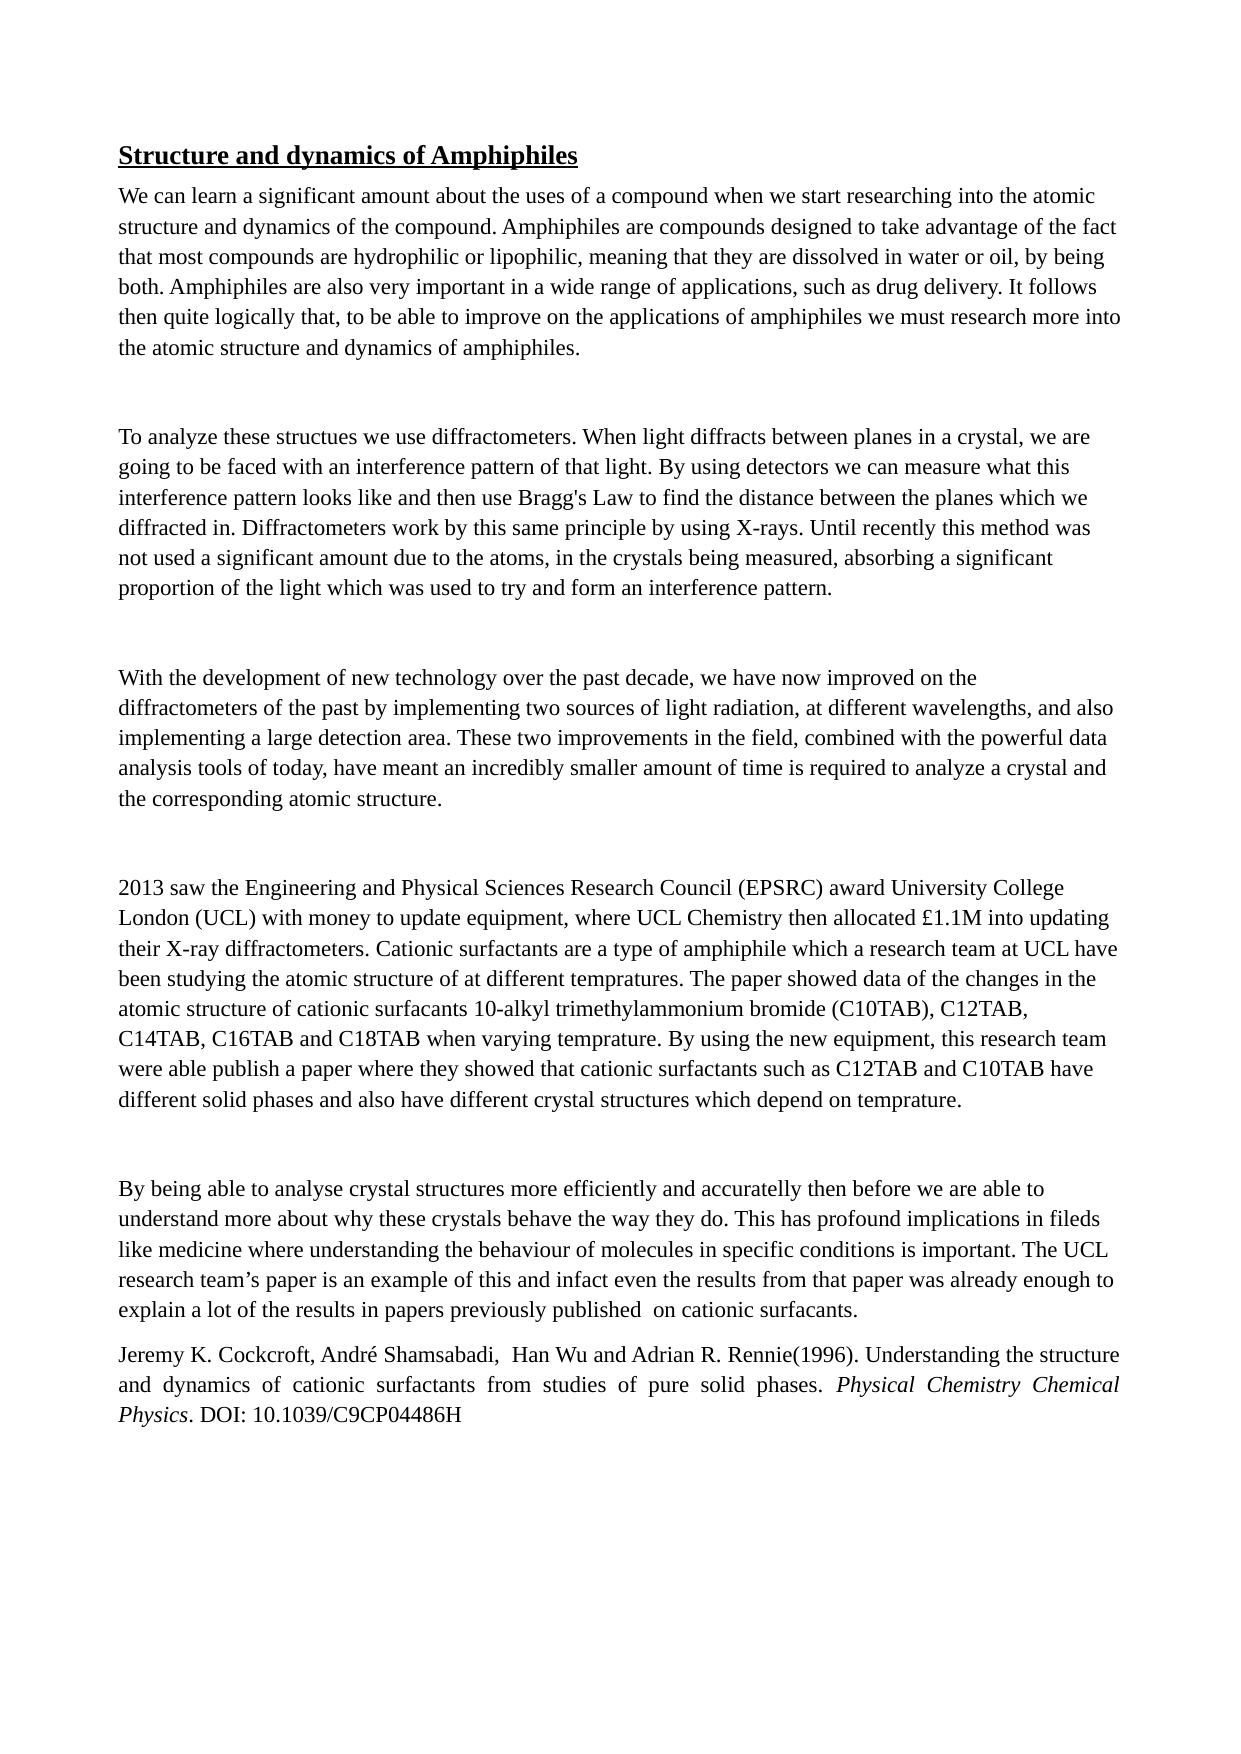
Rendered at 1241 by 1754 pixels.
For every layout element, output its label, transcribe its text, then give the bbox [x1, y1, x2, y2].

text By being able to analyse crystal structures more efficiently and accuratelly then before we are able to understand more about why these crystals behave the way they do. This has profound implications in fileds like medicine where understanding the behaviour of molecules in specific conditions is important. The UCL research team’s paper is an example of this and infact even the results from that paper was already enough to explain a lot of the results in papers previously published on cationic surfacants. [118, 1175, 1122, 1322]
text To analyze these structues we use diffractometers. When light diffracts between planes in a crystal, we are going to be faced with an interference pattern of that light. By using detectors we can measure what this interference pattern looks like and then use Bragg's Law to find the distance between the planes which we diffracted in. Diffractometers work by this same principle by using X-rays. Until recently this method was not used a significant amount due to the atoms, in the crystals being measured, absorbing a significant proportion of the light which was used to try and form an interference pattern. [118, 423, 1122, 601]
subtitle Structure and dynamics of Amphiphiles [118, 139, 1122, 170]
text Jeremy K. Cockcroft, André Shamsabadi, Han Wu and Adrian R. Rennie(1996). Understanding the structure and dynamics of cationic surfactants from studies of pure solid phases. Physical Chemistry Chemical Physics. DOI: 10.1039/C9CP04486H [118, 1341, 1122, 1428]
text With the development of new technology over the past decade, we have now improved on the diffractometers of the past by implementing two sources of light radiation, at different wavelengths, and also implementing a large detection area. These two improvements in the field, combined with the powerful data analysis tools of today, have meant an incredibly smaller amount of time is required to analyze a crystal and the corresponding atomic structure. [118, 664, 1122, 811]
text 2013 saw the Engineering and Physical Sciences Research Council (EPSRC) award University College London (UCL) with money to update equipment, where UCL Chemistry then allocated £1.1M into updating their X-ray diffractometers. Cationic surfactants are a type of amphiphile which a research team at UCL have been studying the atomic structure of at different tempratures. The paper showed data of the changes in the atomic structure of cationic surfacants 10-alkyl trimethylammonium bromide (C10TAB), C12TAB, C14TAB, C16TAB and C18TAB when varying temprature. By using the new equipment, this research team were able publish a paper where they showed that cationic surfactants such as C12TAB and C10TAB have different solid phases and also have different crystal structures which depend on temprature. [118, 874, 1122, 1112]
text We can learn a significant amount about the uses of a compound when we start researching into the atomic structure and dynamics of the compound. Amphiphiles are compounds designed to take advantage of the fact that most compounds are hydrophilic or lipophilic, meaning that they are dissolved in water or oil, by being both. Amphiphiles are also very important in a wide range of applications, such as drug delivery. It follows then quite logically that, to be able to improve on the applications of amphiphiles we must research more into the atomic structure and dynamics of amphiphiles. [118, 183, 1122, 360]
